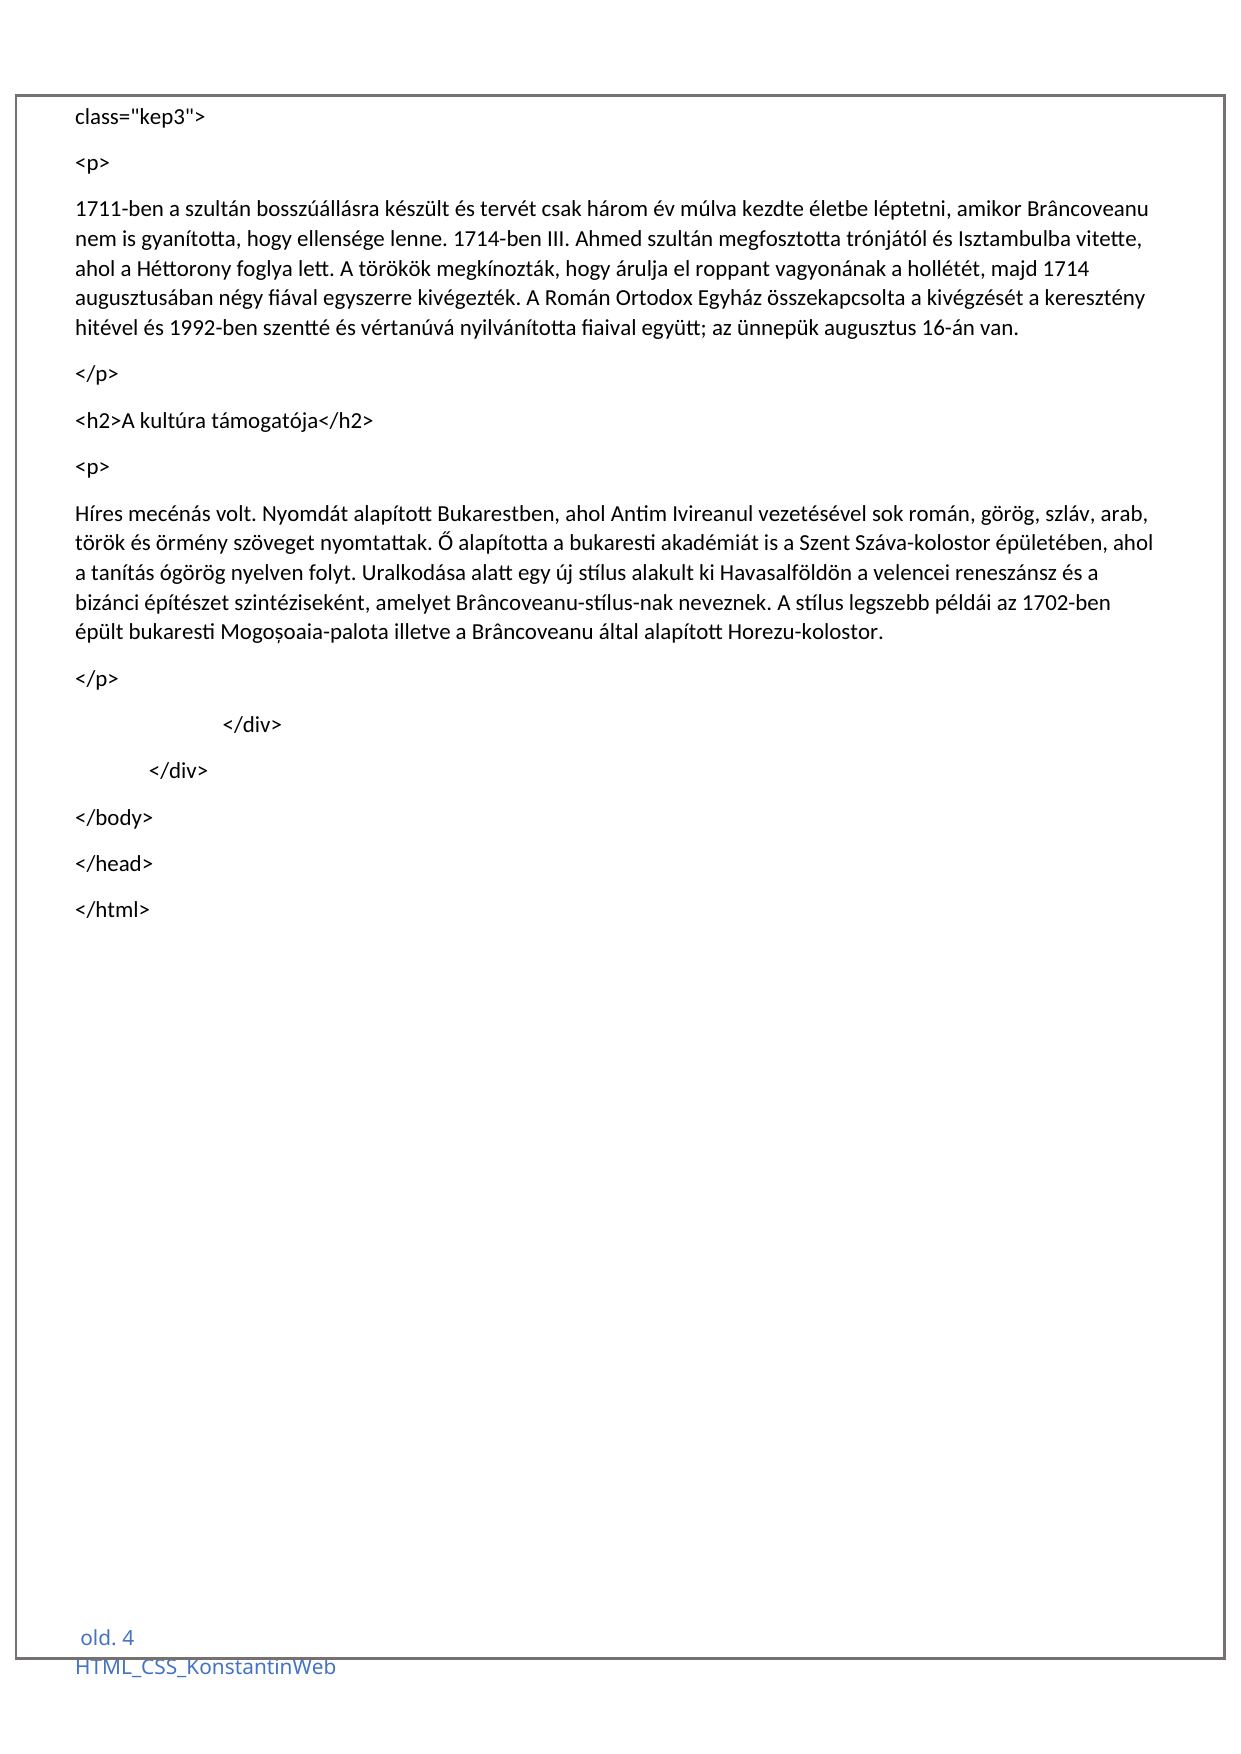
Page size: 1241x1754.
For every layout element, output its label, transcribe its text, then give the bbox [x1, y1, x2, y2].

text </p> [75, 359, 1165, 388]
text </body> [75, 803, 1165, 831]
text <p> [75, 452, 1165, 480]
text </head> [75, 849, 1165, 877]
text </html> [75, 896, 1165, 923]
text </div> [75, 756, 1165, 784]
text </div> [149, 710, 1165, 738]
text class="kep3"> [75, 102, 1165, 130]
text <p> [75, 148, 1165, 176]
text </p> [75, 664, 1165, 692]
text <h2>A kultúra támogatója</h2> [75, 406, 1165, 434]
text Híres mecénás volt. Nyomdát alapított Bukarestben, ahol Antim Ivireanul vezetésével sok román, görög, szláv, arab, török és örmény szöveget nyomtattak. Ő alapította a bukaresti akadémiát is a Szent Száva-kolostor épületében, ahol a tanítás ógörög nyelven folyt. Uralkodása alatt egy új stílus alakult ki Havasalföldön a velencei reneszánsz és a bizánci építészet szintéziseként, amelyet Brâncoveanu-stílus-nak neveznek. A stílus legszebb példái az 1702-ben épült bukaresti Mogoșoaia-palota illetve a Brâncoveanu által alapított Horezu-kolostor. [75, 499, 1165, 645]
text 1711-ben a szultán bosszúállásra készült és tervét csak három év múlva kezdte életbe léptetni, amikor Brâncoveanu nem is gyanította, hogy ellensége lenne. 1714-ben III. Ahmed szultán megfosztotta trónjától és Isztambulba vitette, ahol a Héttorony foglya lett. A törökök megkínozták, hogy árulja el roppant vagyonának a hollétét, majd 1714 augusztusában négy fiával egyszerre kivégezték. A Román Ortodox Egyház összekapcsolta a kivégzését a keresztény hitével és 1992-ben szentté és vértanúvá nyilvánította fiaival együtt; az ünnepük augusztus 16-án van. [75, 194, 1165, 341]
